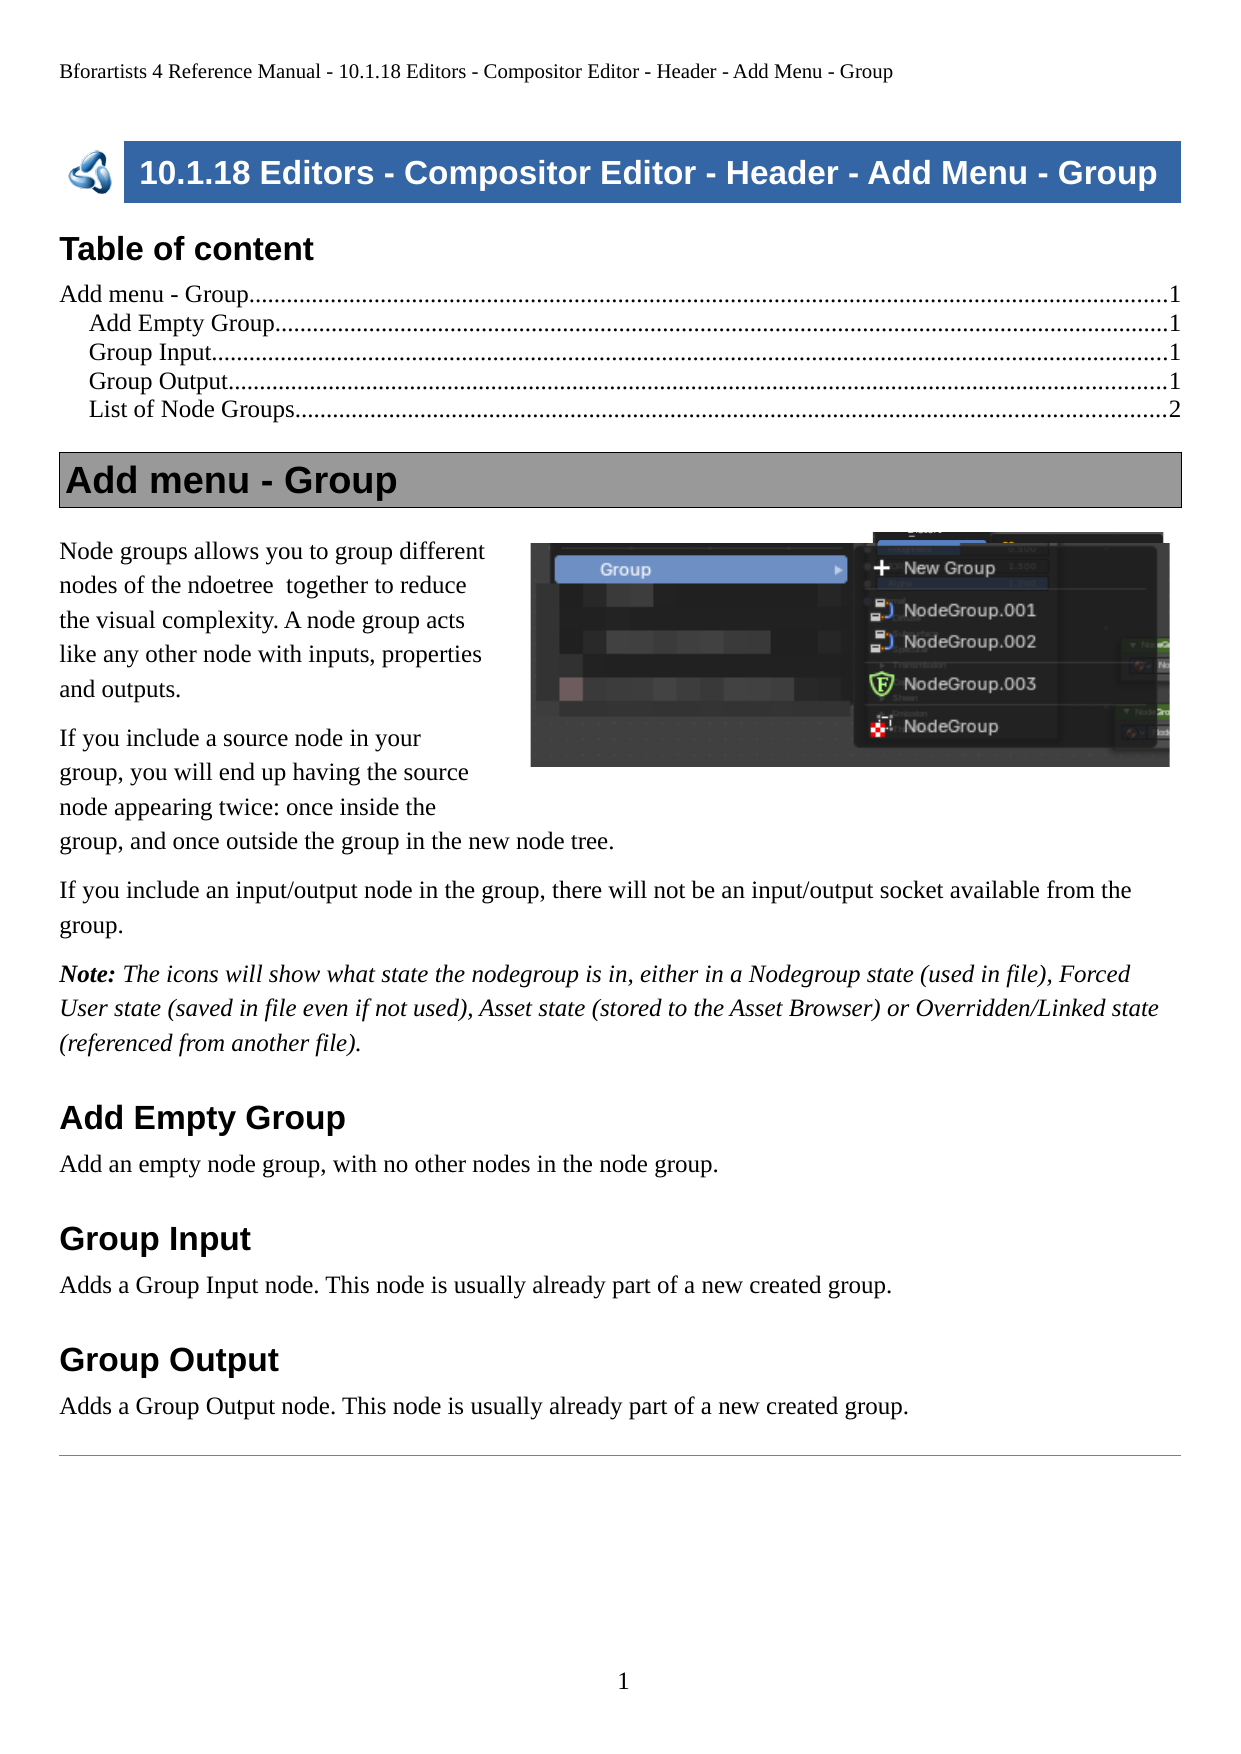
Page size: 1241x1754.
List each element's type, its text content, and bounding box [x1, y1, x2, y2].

text Add Empty Group 1 [88, 308, 1181, 337]
table_header Add menu - Group [60, 453, 1181, 507]
text List of Node Groups 2 [88, 394, 1181, 423]
subtitle Add Empty Group [59, 1098, 1181, 1137]
subtitle Group Input [59, 1219, 1181, 1258]
text Adds a Group Output node. This node is usually already part of a new created group. [59, 1391, 1181, 1420]
text Node groups allows you to group different nodes of the ndoetree together to reduce the visual complexity. A node group acts like any other node with inputs, properties and outputs. [59, 536, 872, 703]
subtitle Table of content [59, 228, 1181, 267]
picture [65, 147, 114, 197]
text Add an empty node group, with no other nodes in the node group. [59, 1149, 1181, 1178]
text Add menu - Group 1 [59, 279, 1181, 308]
text Group Input 1 [88, 337, 1181, 366]
text Group Output 1 [88, 366, 1181, 394]
text If you include an input/output node in the group, there will not be an input/output socket available from the group. [59, 876, 1181, 939]
table_header [59, 141, 124, 203]
picture [530, 532, 1170, 767]
text Note: The icons will show what state the nodegroup is in, either in a Nodegroup state (used in file), Forced User state (saved in file even if not used), Asset state (stored to the Asset Browser) or Overridden/Linked state (referenced from another file). [59, 959, 1181, 1057]
table_header 10.1.18 Editors - Compositor Editor - Header - Add Menu - Group [124, 141, 1181, 203]
subtitle Group Output [59, 1340, 1181, 1379]
text If you include a source node in your group, you will end up having the source node appearing twice: once inside the group, and once outside the group in the new node tree. [59, 723, 1181, 855]
text Adds a Group Input node. This node is usually already part of a new created group. [59, 1270, 1181, 1299]
